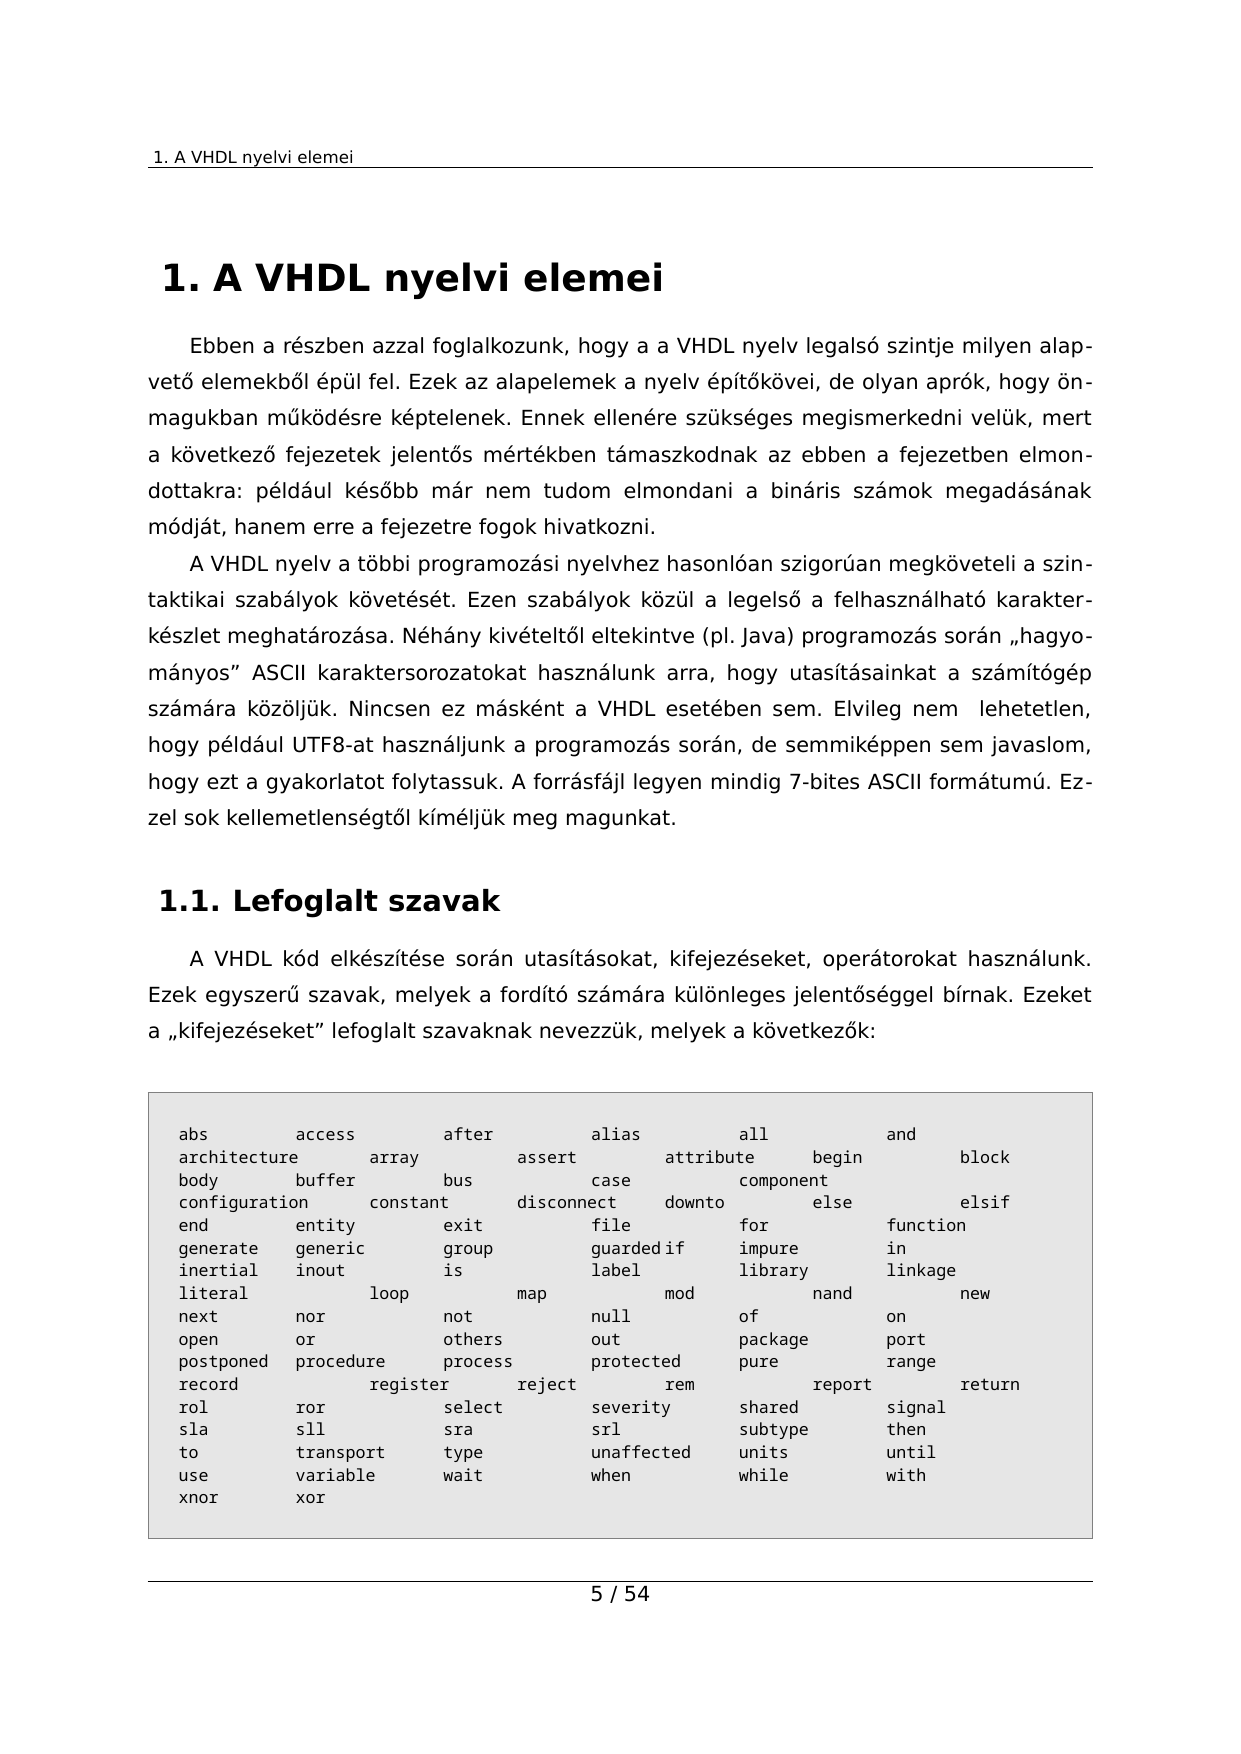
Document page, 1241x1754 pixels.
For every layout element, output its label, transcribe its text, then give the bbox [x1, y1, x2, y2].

text postponed procedure process protected pure range [149, 1319, 1092, 1342]
text open or others out package port [149, 1296, 1092, 1319]
text literal loop map mod nand new [149, 1251, 1092, 1274]
text end entity exit file for function [149, 1183, 1092, 1206]
text A VHDL kód elkészítése során utasításokat, kifejezéseket, operátorokat használunk. Ezek egyszerű szavak, melyek a fordító számára különleges jelentőséggel bírnak. Ezeket a „kifejezéseket” lefoglalt szavaknak nevezzük, melyek a következők: [148, 947, 1093, 1044]
text rol ror select severity shared signal [149, 1364, 1092, 1387]
text xnor xor [149, 1455, 1092, 1538]
text A VHDL nyelv a többi programozási nyelvhez hasonlóan szigorúan megköveteli a szin­taktikai szabályok követését. Ezen szabályok közül a legelső a felhasználható karakter­készlet meghatározása. Néhány kivételtől eltekintve (pl. Java) programozás során „hagyo­mányos” ASCII karaktersorozatokat használunk arra, hogy utasításainkat a számítógép számára közöljük. Nincsen ez másként a VHDL esetében sem. Elvileg nem lehetetlen, hogy például UTF8-at használjunk a programozás során, de semmiképpen sem javaslom, hogy ezt a gyakorlatot folytassuk. A forrásfájl legyen mindig 7-bites ASCII formátumú. Ez­zel sok kellemetlenségtől kíméljük meg magunkat. [148, 552, 1093, 831]
text sla sll sra srl subtype then [149, 1387, 1092, 1410]
subtitle Lefoglalt szavak [148, 884, 1093, 918]
text generate generic group guarded if impure in [149, 1206, 1092, 1228]
subtitle A VHDL nyelvi elemei [148, 256, 1093, 300]
text Ebben a részben azzal foglalkozunk, hogy a a VHDL nyelv legalsó szintje milyen alap­vető elemekből épül fel. Ezek az alapelemek a nyelv építőkövei, de olyan aprók, hogy ön­magukban működésre képtelenek. Ennek ellenére szükséges megismerkedni velük, mert a következő fejezetek jelentős mértékben támaszkodnak az ebben a fejezetben elmon­dottakra: például később már nem tudom elmondani a bináris számok megadásának módját, hanem erre a fejezetre fogok hivatkozni. [148, 334, 1093, 540]
text next nor not null of on [149, 1274, 1092, 1296]
text configuration constant disconnect downto else elsif [149, 1160, 1092, 1183]
text to transport type unaffected units until [149, 1410, 1092, 1433]
text body buffer bus case component [149, 1137, 1092, 1160]
text use variable wait when while with [149, 1433, 1092, 1455]
text inertial inout is label library linkage [149, 1228, 1092, 1251]
text abs access after alias all and [149, 1093, 1092, 1115]
text architecture array assert attribute begin block [149, 1115, 1092, 1137]
text record register reject rem report return [149, 1342, 1092, 1364]
